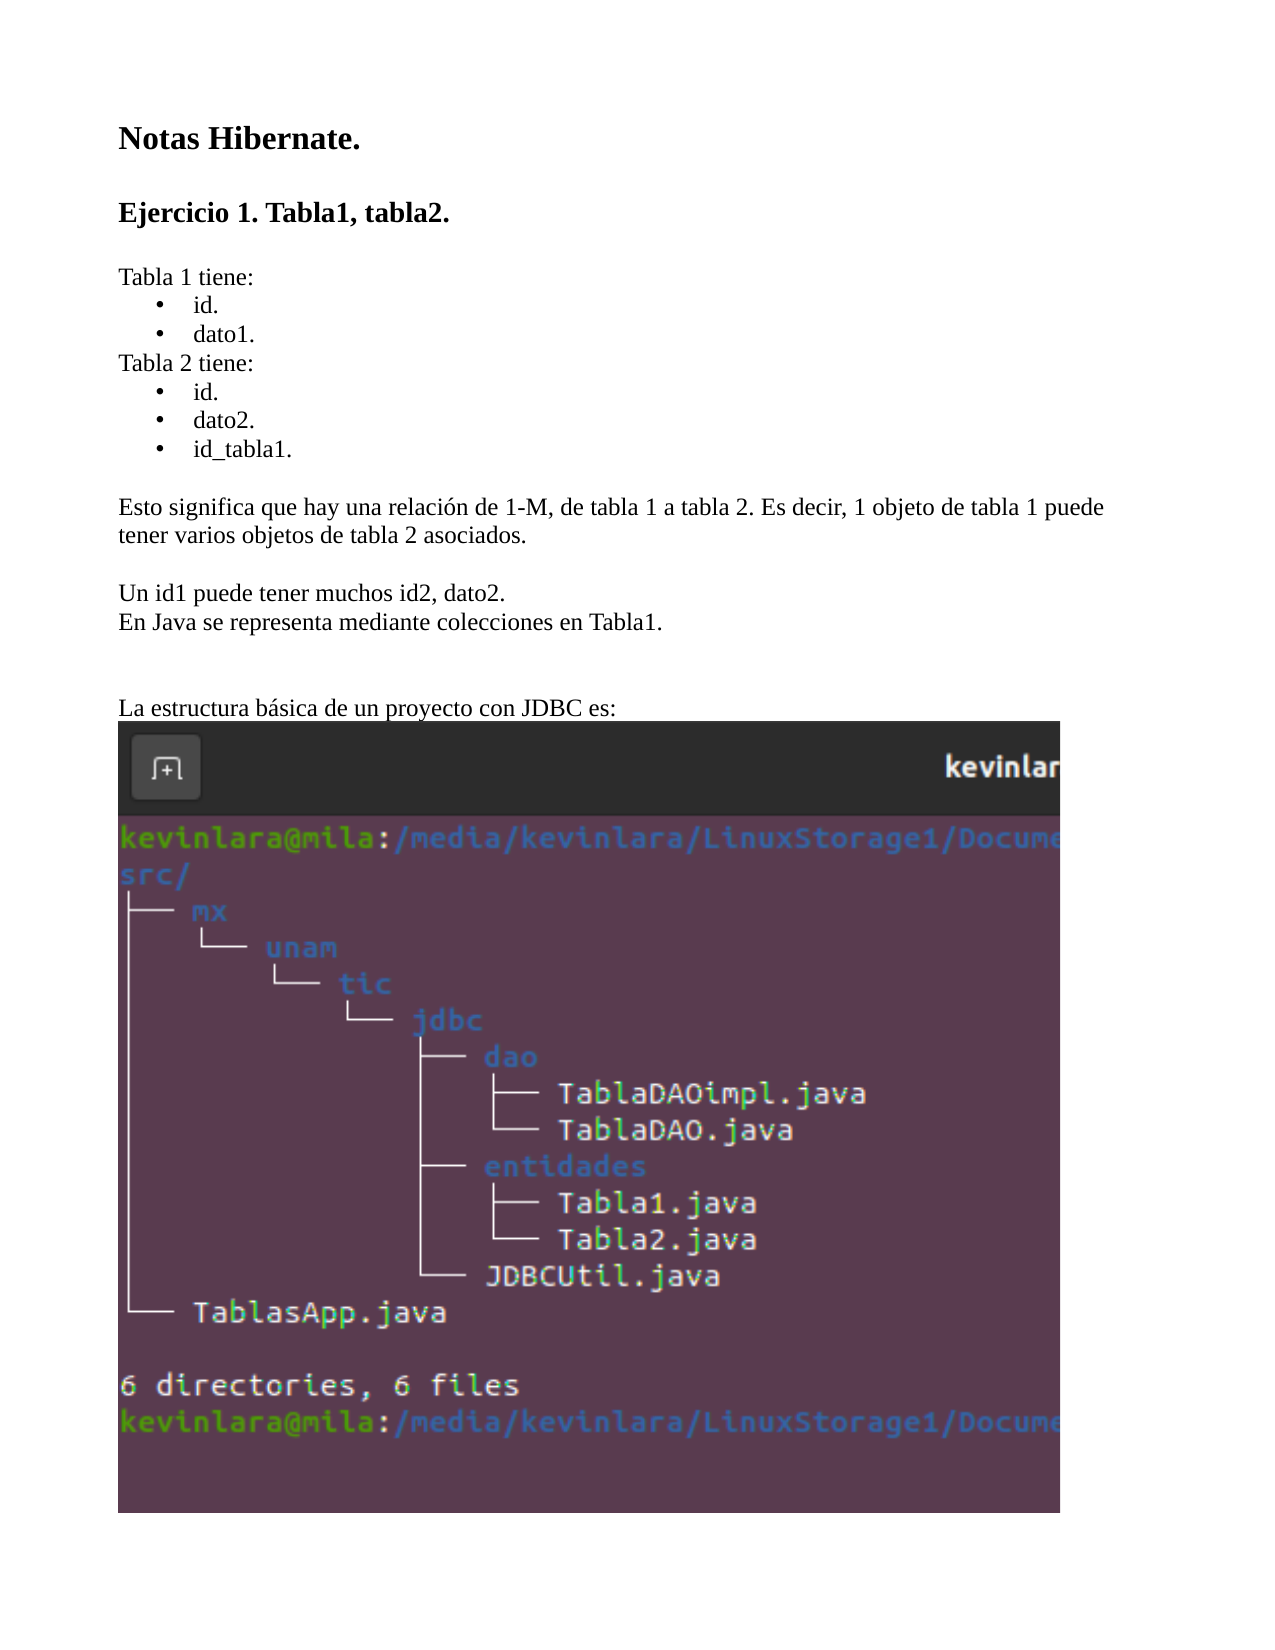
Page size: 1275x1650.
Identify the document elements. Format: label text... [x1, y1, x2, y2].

text Ejercicio 1. Tabla1, tabla2. [118, 195, 1157, 228]
text Tabla 2 tiene: [118, 348, 1157, 377]
list id_tabla1. [156, 434, 1157, 463]
text En Java se representa mediante colecciones en Tabla1. [118, 607, 1157, 636]
text Esto significa que hay una relación de 1-M, de tabla 1 a tabla 2. Es decir, 1 objeto de tabla 1 puede tener varios objetos de tabla 2 asociados. [118, 492, 1157, 549]
text La estructura básica de un proyecto con JDBC es: [118, 693, 1157, 722]
list id. [156, 377, 1157, 406]
text Un id1 puede tener muchos id2, dato2. [118, 578, 1157, 607]
list id. [156, 291, 1157, 319]
list dato2. [156, 406, 1157, 434]
text Tabla 1 tiene: [118, 262, 1157, 291]
text Notas Hibernate. [118, 118, 1157, 156]
list dato1. [156, 319, 1157, 348]
